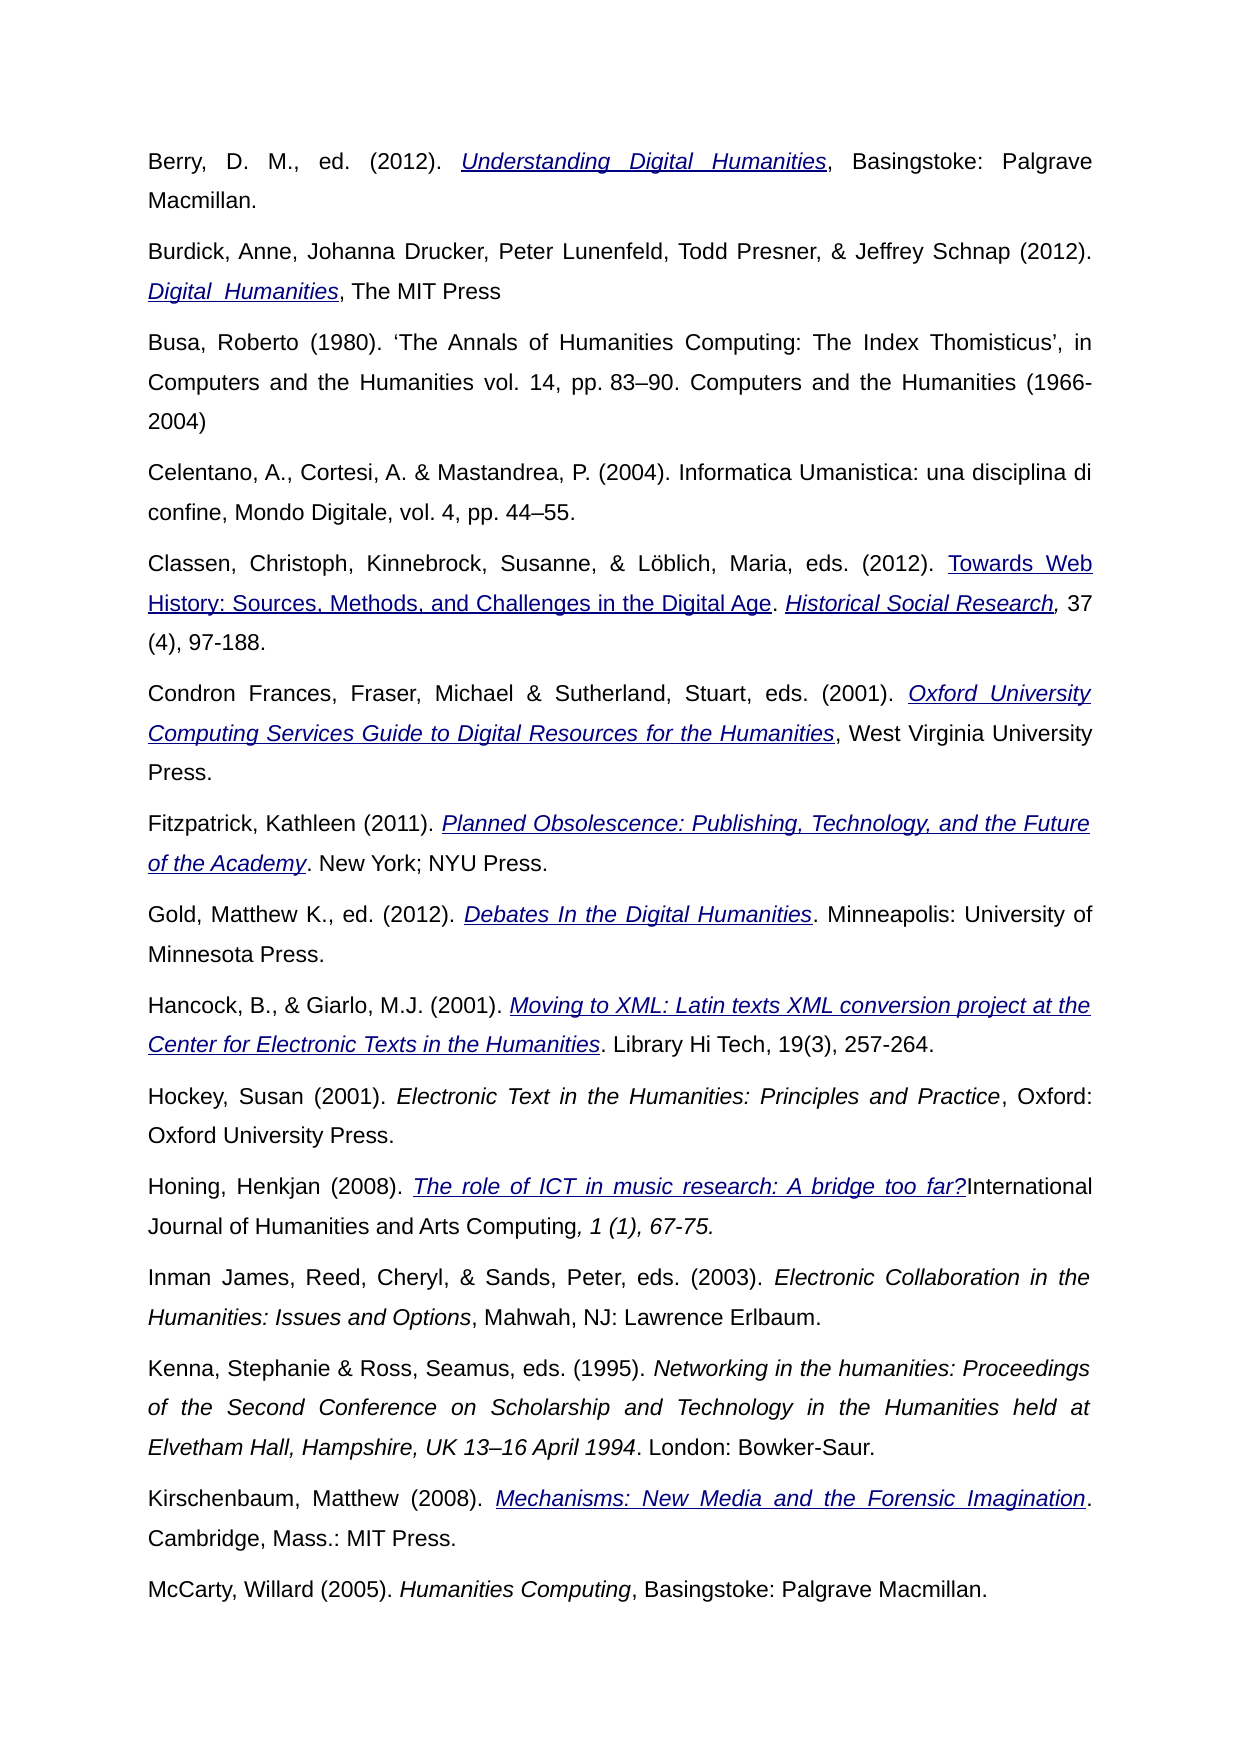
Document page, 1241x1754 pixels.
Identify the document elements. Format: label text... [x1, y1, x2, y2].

text Burdick, Anne, Johanna Drucker, Peter Lunenfeld, Todd Presner, & Jeffrey Schnap (2012). Digital_Humanities, The MIT Press [148, 238, 1093, 304]
text Hockey, Susan (2001). Electronic Text in the Humanities: Principles and Practice, Oxford: Oxford University Press. [148, 1083, 1093, 1148]
text Classen, Christoph, Kinnebrock, Susanne, & Löblich, Maria, eds. (2012). Towards Web History: Sources, Methods, and Challenges in the Digital Age. Historical Social Research, 37 (4), 97-188. [148, 550, 1093, 655]
text Gold, Matthew K., ed. (2012). Debates In the Digital Humanities. Minneapolis: University of Minnesota Press. [148, 901, 1093, 967]
text Honing, Henkjan (2008). The role of ICT in music research: A bridge too far?International Journal of Humanities and Arts Computing, 1 (1), 67-75. [148, 1173, 1093, 1239]
text Hancock, B., & Giarlo, M.J. (2001). Moving to XML: Latin texts XML conversion project at the Center for Electronic Texts in the Humanities. Library Hi Tech, 19(3), 257-264. [148, 992, 1093, 1058]
text Kenna, Stephanie & Ross, Seamus, eds. (1995). Networking in the humanities: Proceedings of the Second Conference on Scholarship and Technology in the Humanities held at Elvetham Hall, Hampshire, UK 13–16 April 1994. London: Bowker-Saur. [148, 1355, 1093, 1460]
text Kirschenbaum, Matthew (2008). Mechanisms: New Media and the Forensic Imagination. Cambridge, Mass.: MIT Press. [148, 1485, 1093, 1551]
text Inman James, Reed, Cheryl, & Sands, Peter, eds. (2003). Electronic Collaboration in the Humanities: Issues and Options, Mahwah, NJ: Lawrence Erlbaum. [148, 1264, 1093, 1330]
text Condron Frances, Fraser, Michael & Sutherland, Stuart, eds. (2001). Oxford University Computing Services Guide to Digital Resources for the Humanities, West Virginia University Press. [148, 680, 1093, 786]
text Busa, Roberto (1980). ‘The Annals of Humanities Computing: The Index Thomisticus’, in Computers and the Humanities vol. 14, pp. 83–90. Computers and the Humanities (1966-2004) [148, 329, 1093, 434]
text Berry, D. M., ed. (2012). Understanding Digital Humanities, Basingstoke: Palgrave Macmillan. [148, 148, 1093, 213]
text McCarty, Willard (2005). Humanities Computing, Basingstoke: Palgrave Macmillan. [148, 1576, 1093, 1602]
text Fitzpatrick, Kathleen (2011). Planned Obsolescence: Publishing, Technology, and the Future of the Academy. New York; NYU Press. [148, 810, 1093, 876]
text Celentano, A., Cortesi, A. & Mastandrea, P. (2004). Informatica Umanistica: una disciplina di confine, Mondo Digitale, vol. 4, pp. 44–55. [148, 459, 1093, 525]
